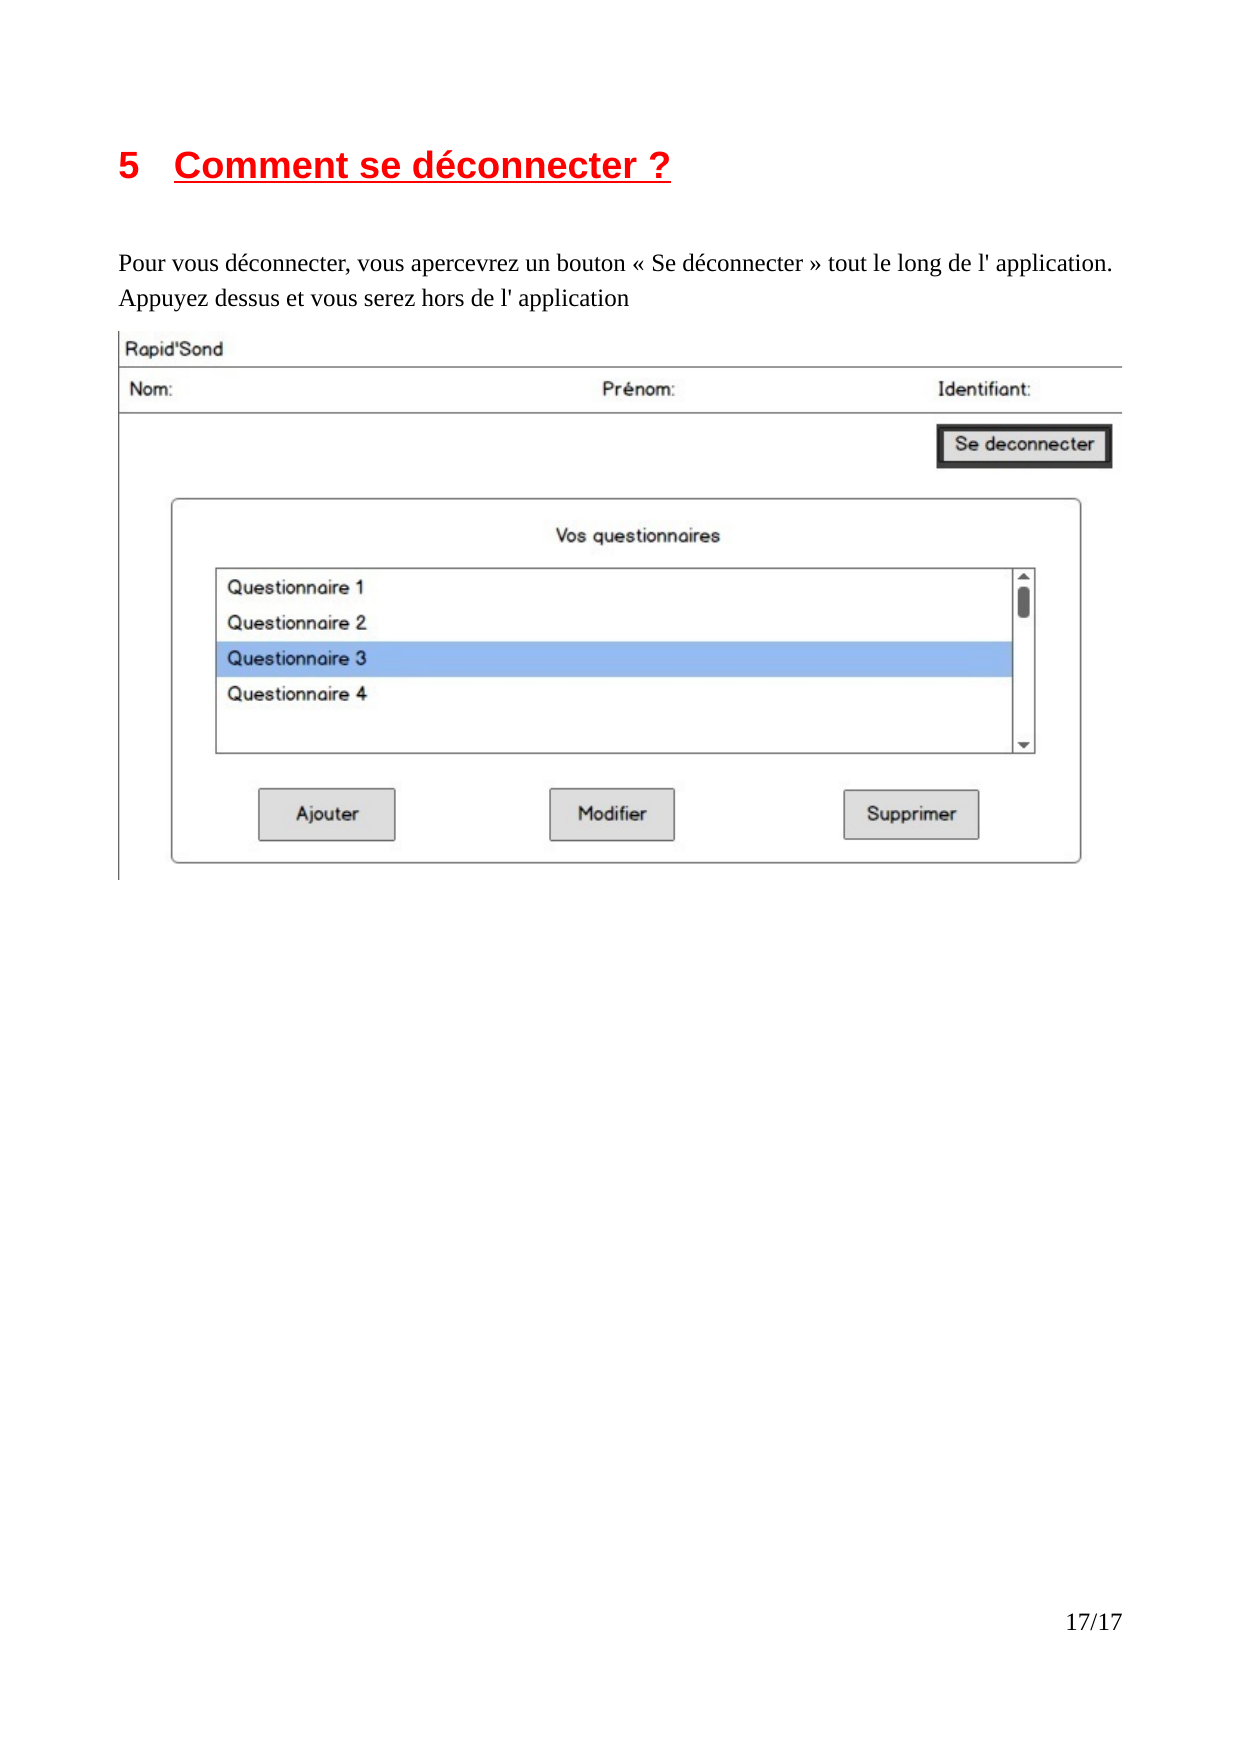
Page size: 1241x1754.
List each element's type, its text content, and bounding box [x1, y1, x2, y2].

subtitle Comment se déconnecter ? [118, 143, 1122, 187]
picture [118, 331, 1123, 880]
text Pour vous déconnecter, vous apercevrez un bouton « Se déconnecter » tout le long de l' application. Appuyez dessus et vous serez hors de l' application [118, 248, 1122, 312]
